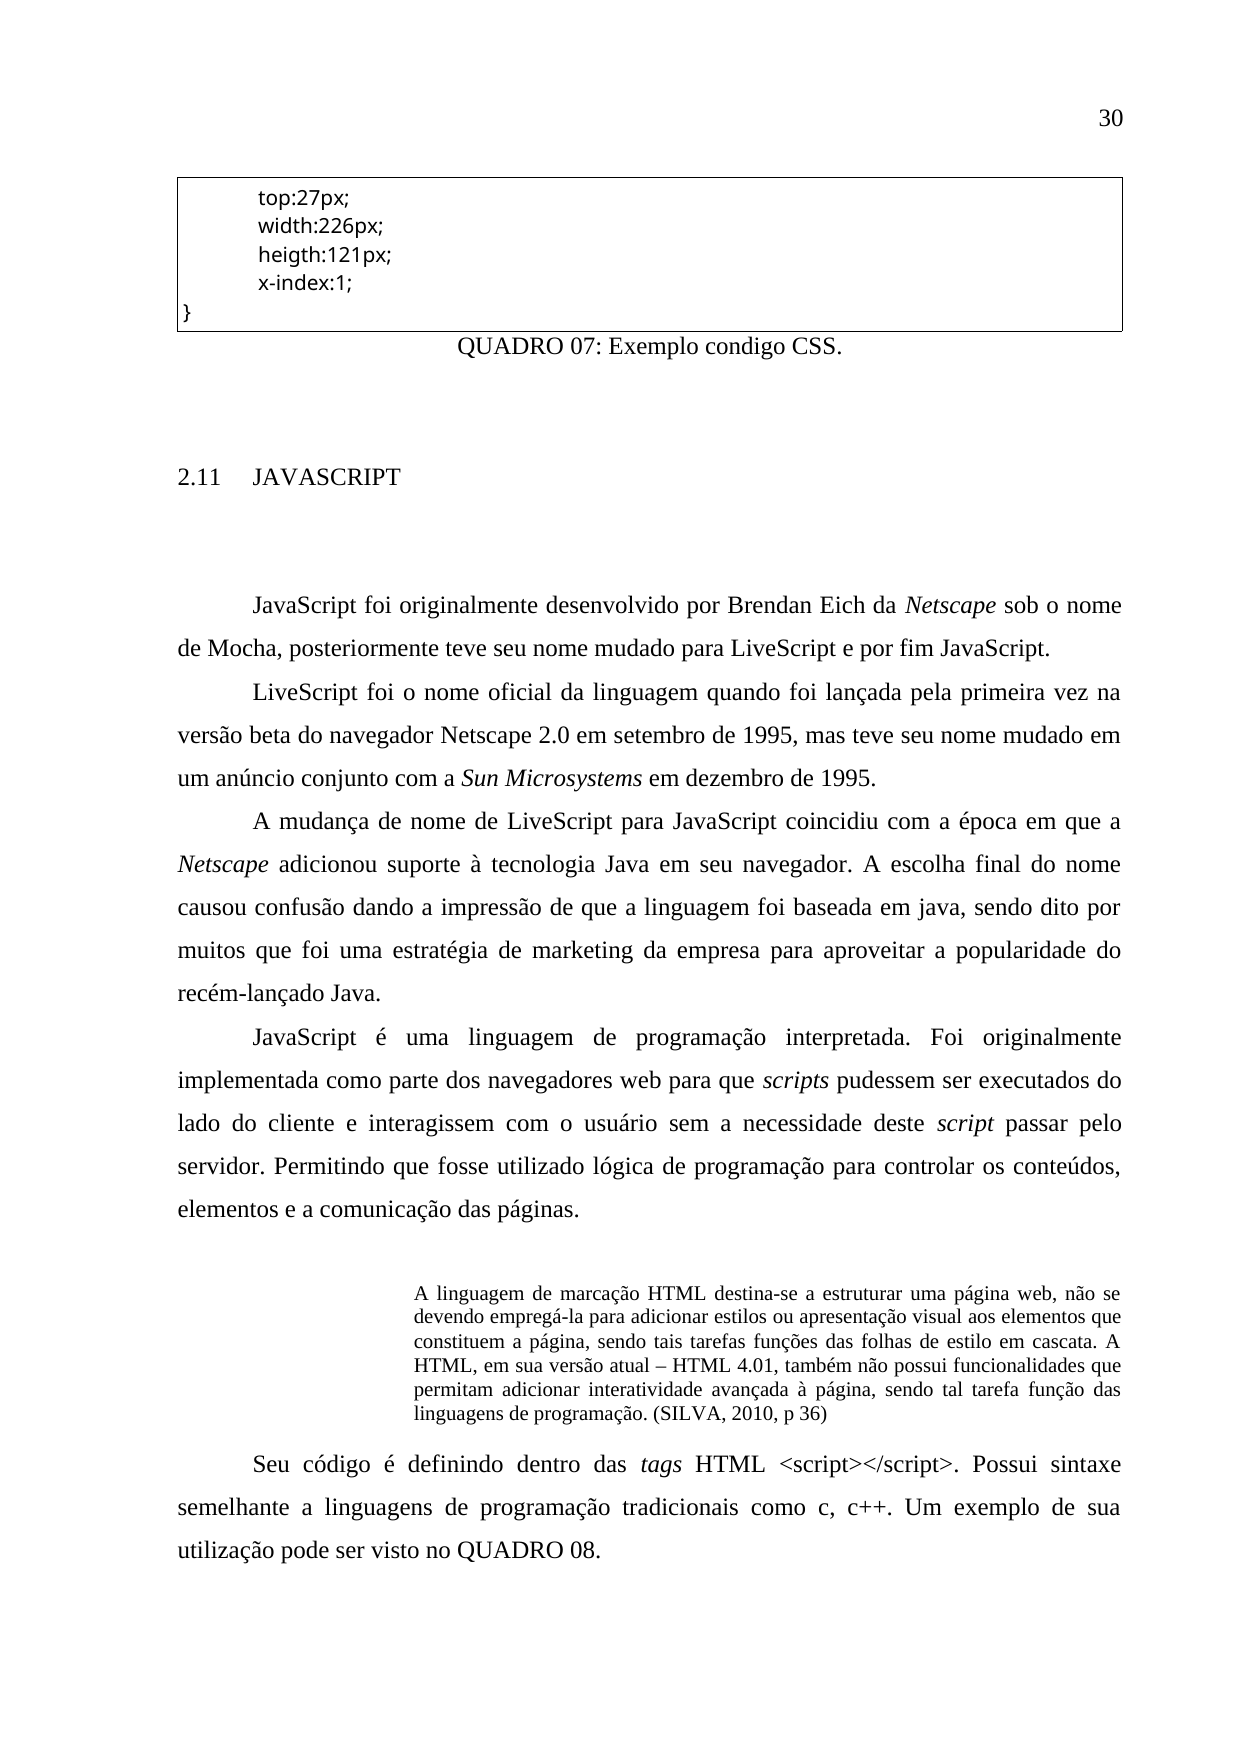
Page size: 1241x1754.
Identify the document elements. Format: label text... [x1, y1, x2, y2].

text LiveScript foi o nome oficial da linguagem quando foi lançada pela primeira vez na versão beta do navegador Netscape 2.0 em setembro de 1995, mas teve seu nome mudado em um anúncio conjunto com a Sun Microsystems em dezembro de 1995. [177, 677, 1122, 792]
text A mudança de nome de LiveScript para JavaScript coincidiu com a época em que a Netscape adicionou suporte à tecnologia Java em seu navegador. A escolha final do nome causou confusão dando a impressão de que a linguagem foi baseada em java, sendo dito por muitos que foi uma estratégia de marketing da empresa para aproveitar a popularidade do recém-lançado Java. [177, 806, 1122, 1007]
table_header top:27px; width:226px; heigth:121px; x-index:1; } [178, 178, 1122, 331]
text JavaScript foi originalmente desenvolvido por Brendan Eich da Netscape sob o nome de Mocha, posteriormente teve seu nome mudado para LiveScript e por fim JavaScript. [177, 590, 1122, 662]
text JavaScript é uma linguagem de programação interpretada. Foi originalmente implementada como parte dos navegadores web para que scripts pudessem ser executados do lado do cliente e interagissem com o usuário sem a necessidade deste script passar pelo servidor. Permitindo que fosse utilizado lógica de programação para controlar os conteúdos, elementos e a comunicação das páginas. [177, 1022, 1122, 1223]
text QUADRO 07: Exemplo condigo CSS. [177, 332, 1122, 360]
subtitle JAVASCRIPT [177, 462, 1122, 490]
text Seu código é definindo dentro das tags HTML <script></script>. Possui sintaxe semelhante a linguagens de programação tradicionais como c, c++. Um exemplo de sua utilização pode ser visto no QUADRO 08. [177, 1449, 1122, 1564]
text A linguagem de marcação HTML destina-se a estruturar uma página web, não se devendo empregá-la para adicionar estilos ou apresentação visual aos elementos que constituem a página, sendo tais tarefas funções das folhas de estilo em cascata. A HTML, em sua versão atual – HTML 4.01, também não possui funcionalidades que permitam adicionar interatividade avançada à página, sendo tal tarefa função das linguagens de programação. (SILVA, 2010, p 36) [413, 1280, 1122, 1425]
